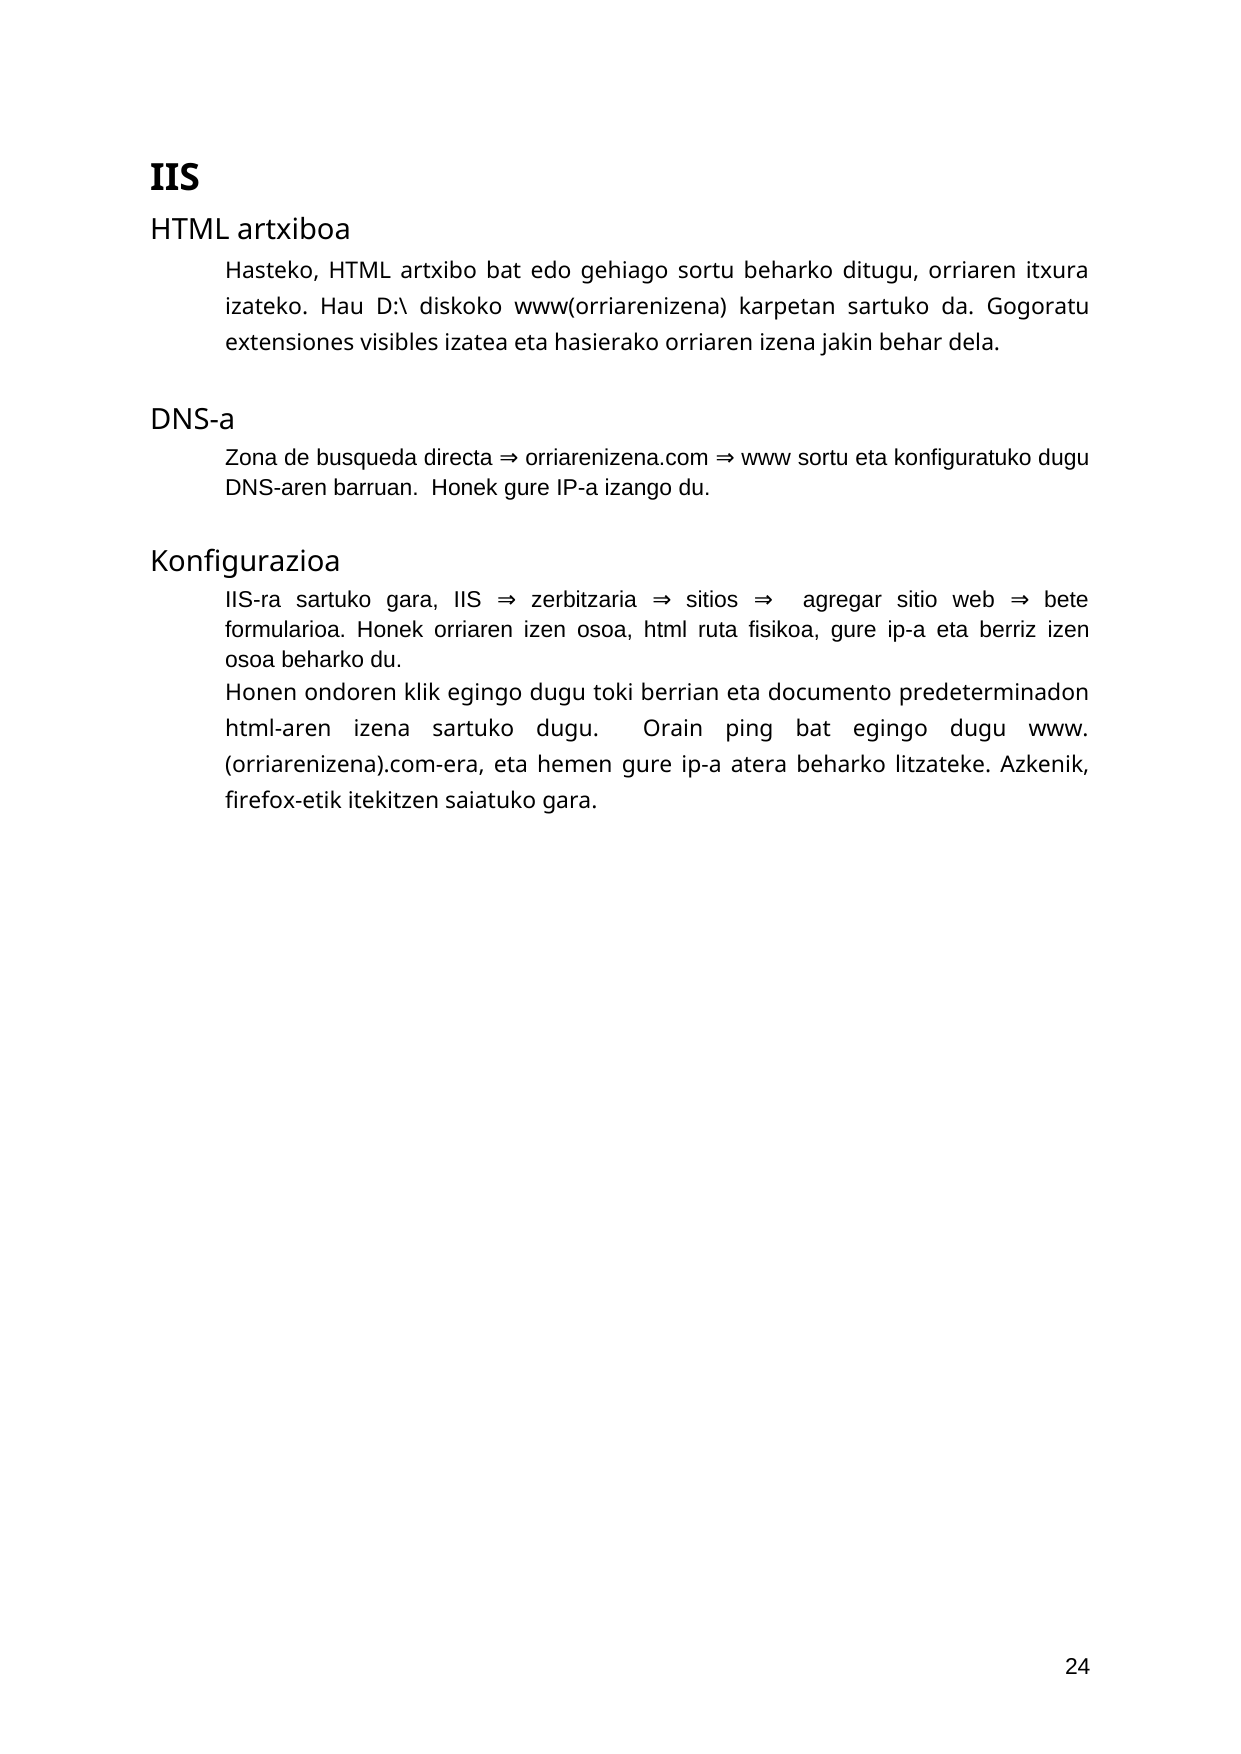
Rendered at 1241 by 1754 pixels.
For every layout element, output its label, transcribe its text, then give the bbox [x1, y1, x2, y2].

text Zona de busqueda directa ⇒ orriarenizena.com ⇒ www sortu eta konfiguratuko dugu DNS-aren barruan. Honek gure IP-a izango du. [225, 444, 1090, 500]
text Hasteko, HTML artxibo bat edo gehiago sortu beharko ditugu, orriaren itxura izateko. Hau D:\ diskoko www(orriarenizena) karpetan sartuko da. Gogoratu extensiones visibles izatea eta hasierako orriaren izena jakin behar dela. [225, 254, 1090, 357]
text DNS-a [150, 398, 1090, 438]
text IIS-ra sartuko gara, IIS ⇒ zerbitzaria ⇒ sitios ⇒ agregar sitio web ⇒ bete formularioa. Honek orriaren izen osoa, html ruta fisikoa, gure ip-a eta berriz izen osoa beharko du. [225, 586, 1090, 672]
text Honen ondoren klik egingo dugu toki berrian eta documento predeterminadon html-aren izena sartuko dugu. Orain ping bat egingo dugu www.(orriarenizena).com-era, eta hemen gure ip-a atera beharko litzateke. Azkenik, firefox-etik itekitzen saiatuko gara. [225, 676, 1090, 815]
text IIS [150, 150, 1090, 201]
text Konfigurazioa [150, 540, 1090, 580]
text HTML artxiboa [150, 209, 1090, 248]
